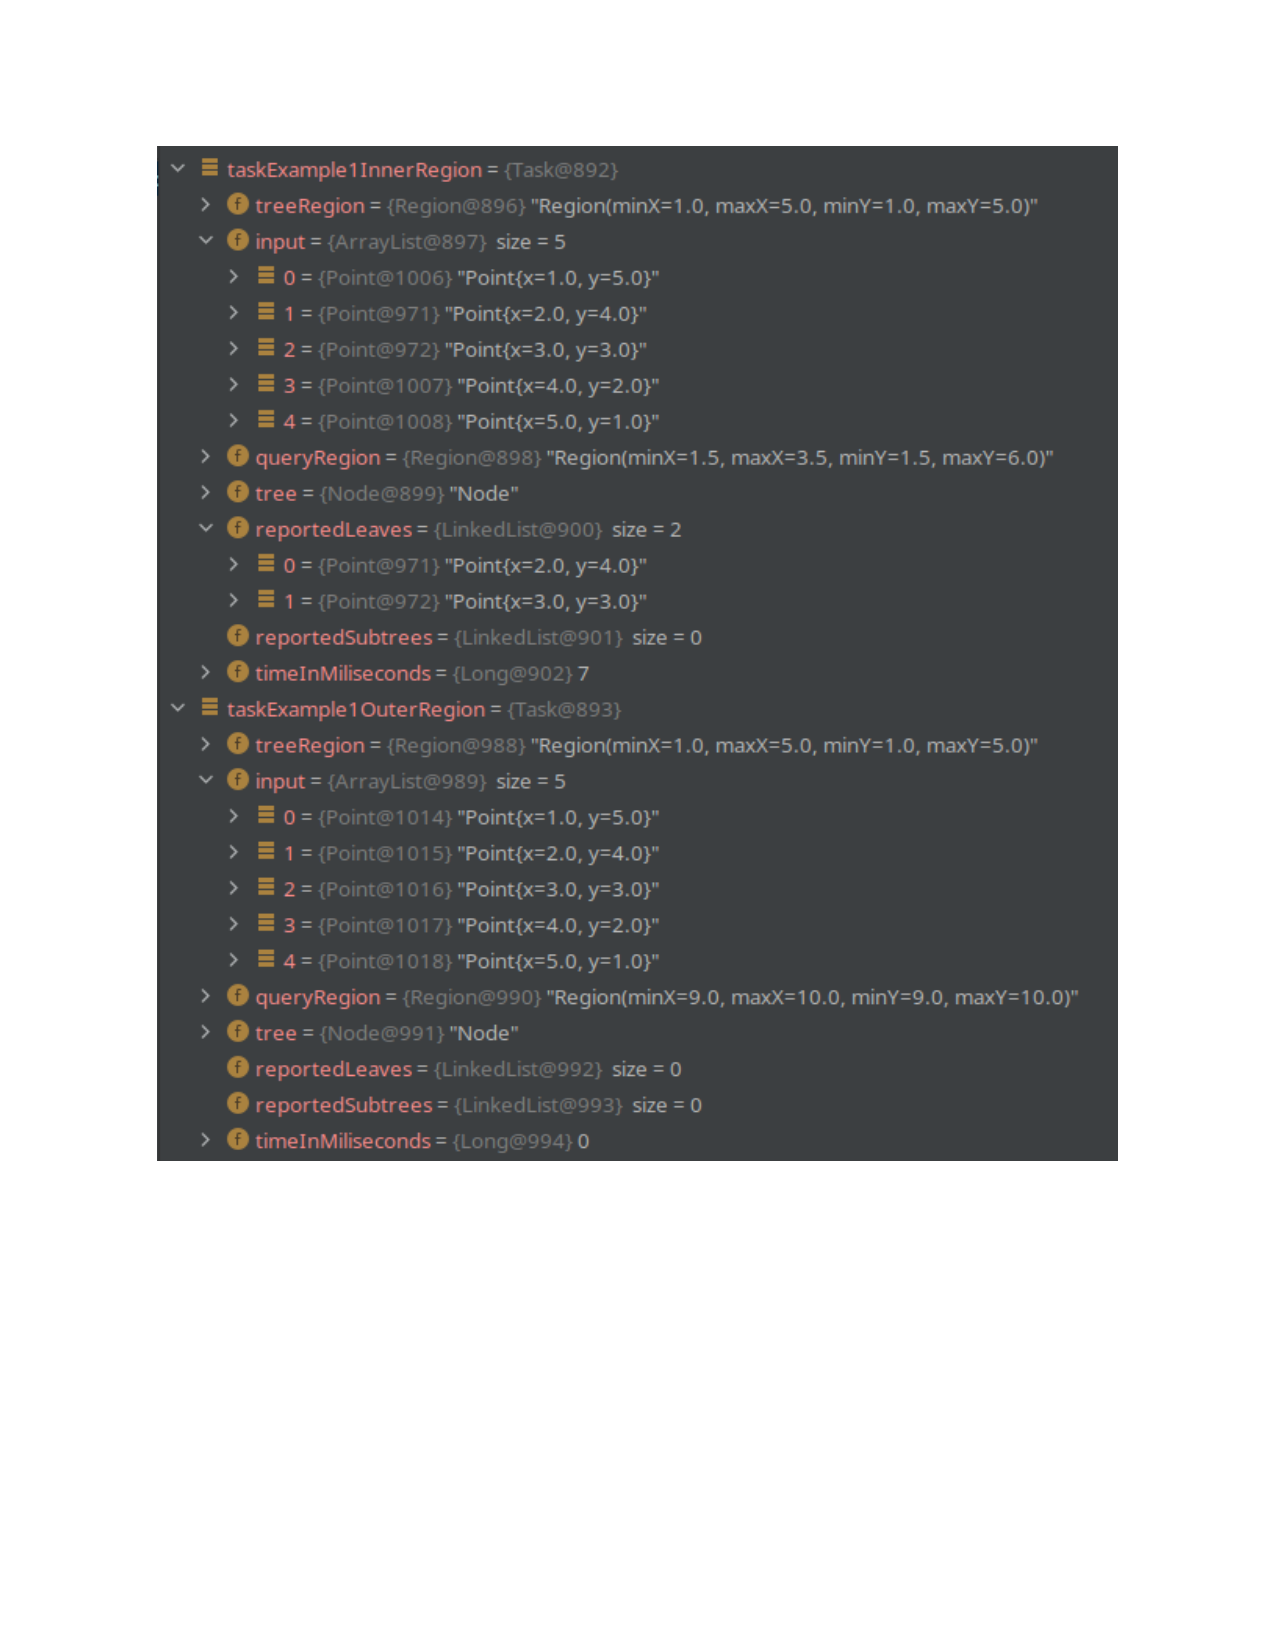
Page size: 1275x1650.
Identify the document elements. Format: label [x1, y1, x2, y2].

picture [157, 146, 1118, 1161]
